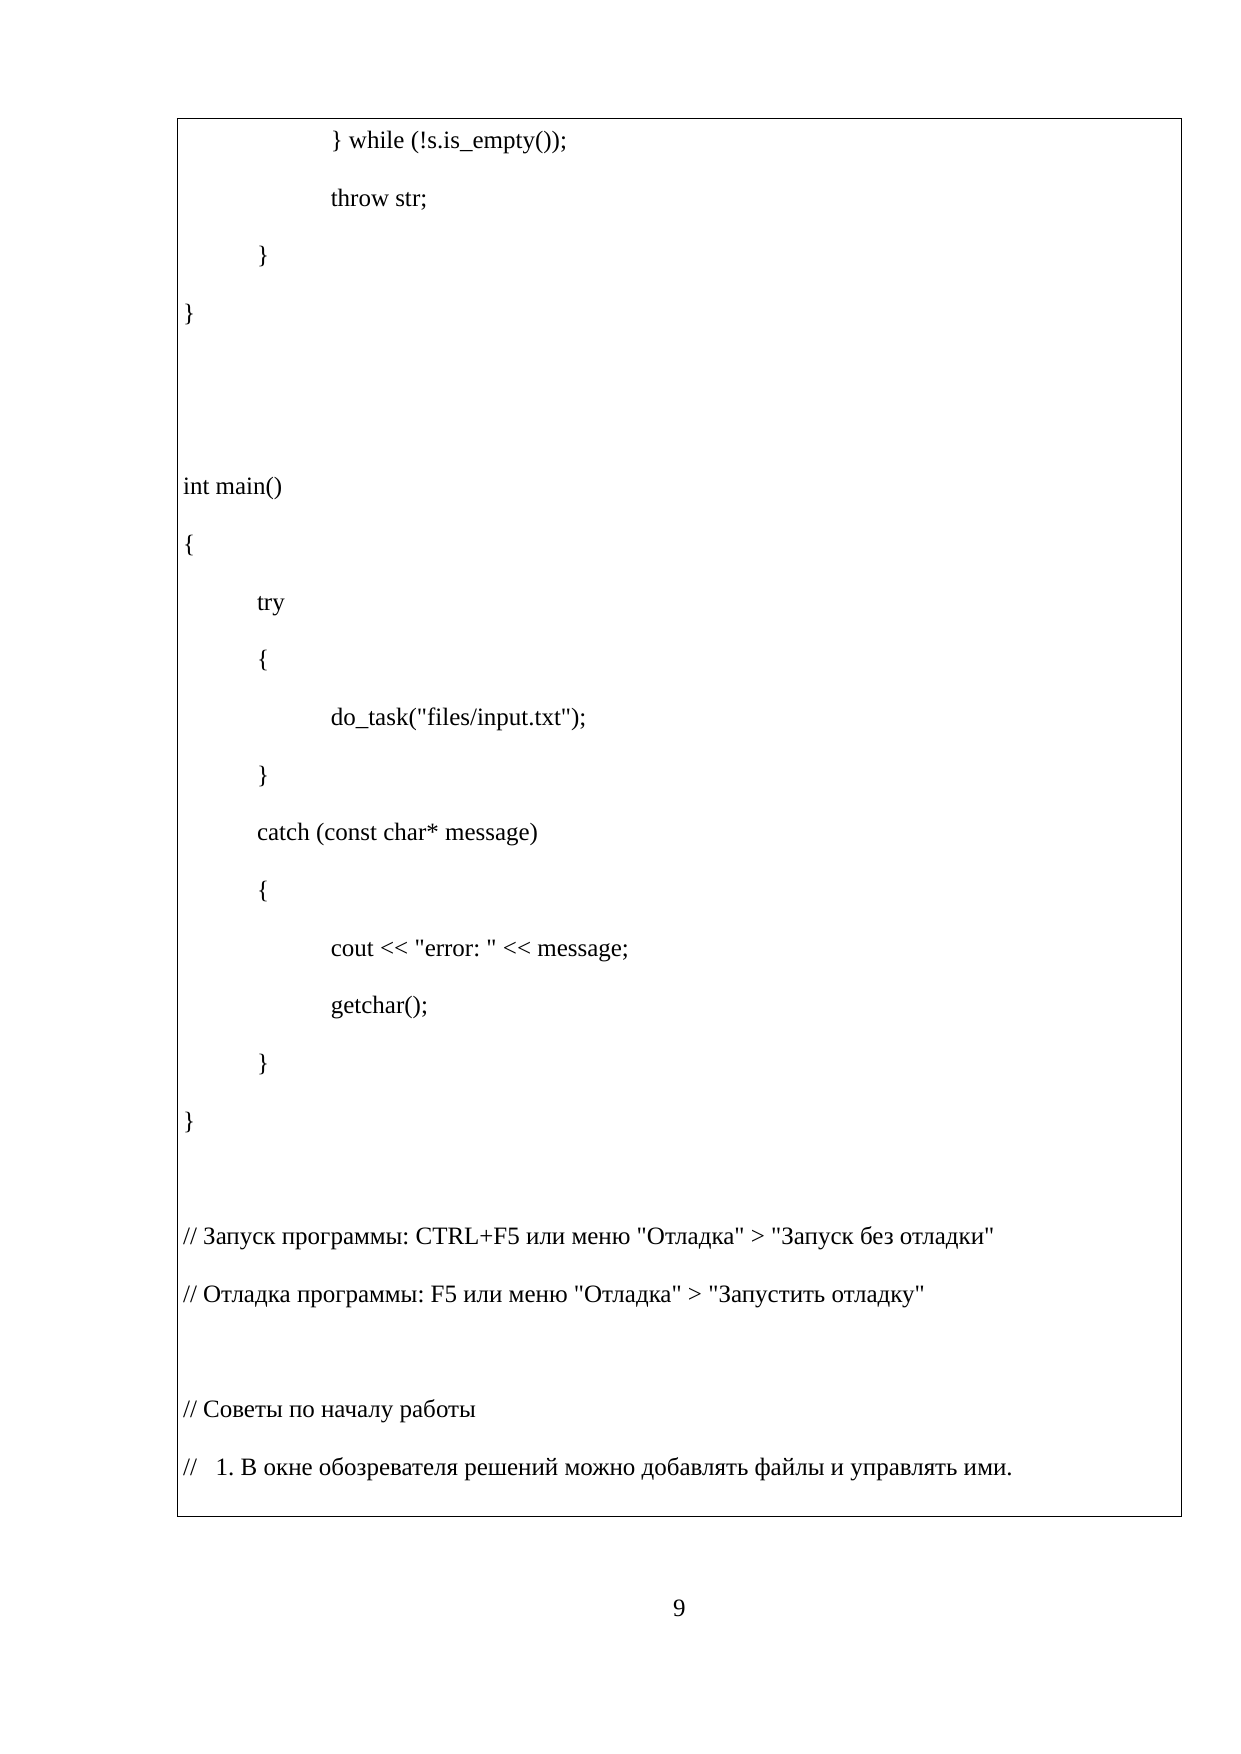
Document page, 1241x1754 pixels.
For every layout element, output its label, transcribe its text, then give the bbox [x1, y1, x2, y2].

table_header } while (!s.is_empty()); throw str; } } int main() { try { do_task("files/input.txt"); } catch (const char* message) { cout << "error: " << message; getchar(); } } // Запуск программы: CTRL+F5 или меню "Отладка" > "Запуск без отладки" // Отладка программы: F5 или меню "Отладка" > "Запустить отладку" // Советы по началу работы // 1. В окне обозревателя решений можно добавлять файлы и управлять ими. [178, 119, 1181, 1516]
